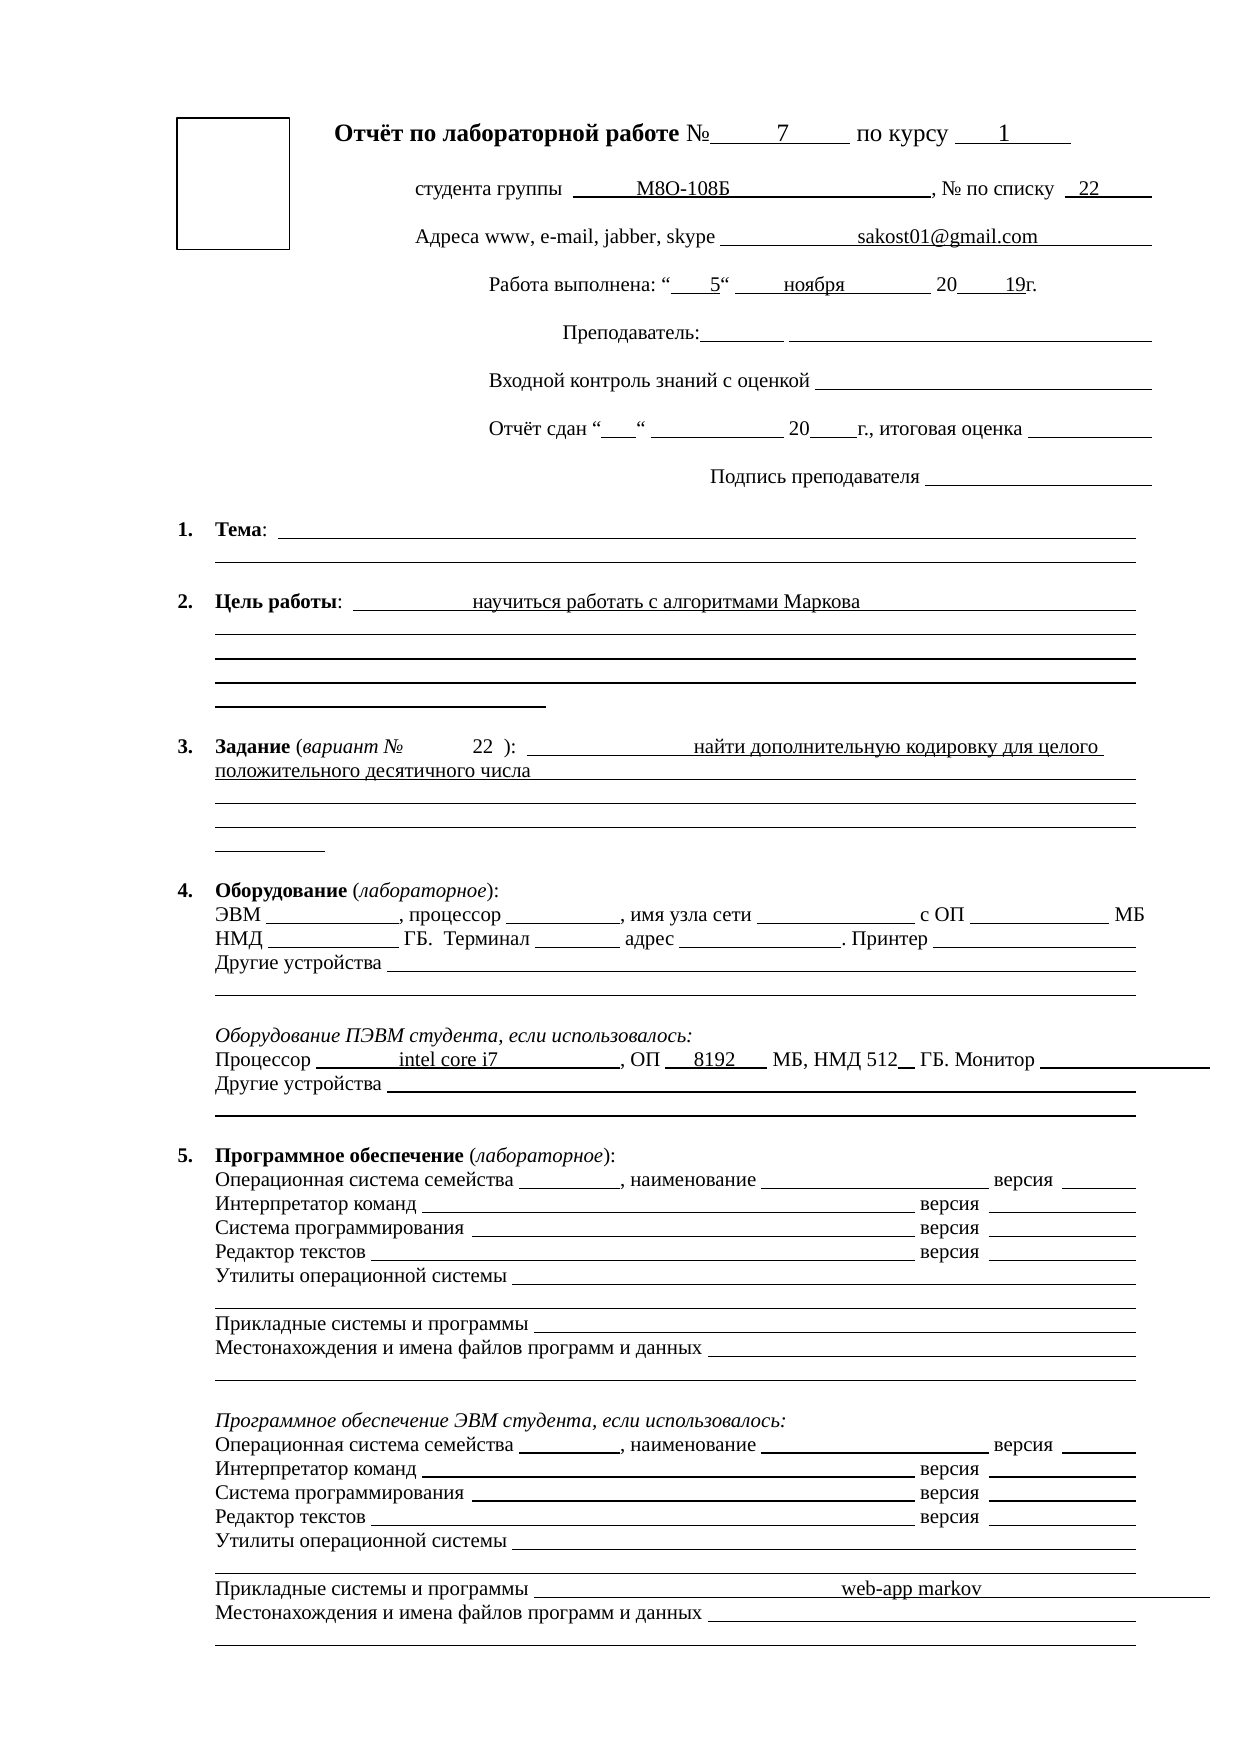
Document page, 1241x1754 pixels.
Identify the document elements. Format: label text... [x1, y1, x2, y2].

text Операционная система семейства , наименование версия [215, 1167, 1152, 1191]
text НМД ГБ. Терминал адрес . Принтер [215, 926, 1152, 950]
text Редактор текстов версия [215, 1239, 1152, 1263]
text Другие устройства [215, 950, 1152, 998]
text Интерпретатор команд версия [215, 1456, 1152, 1480]
text Система программирования версия [215, 1480, 1152, 1504]
text Утилиты операционной системы [215, 1528, 1152, 1576]
text Редактор текстов версия [215, 1504, 1152, 1528]
text Утилиты операционной системы [215, 1263, 1152, 1311]
list Цель работы: научиться работать с алгоритмами Маркова [177, 589, 1152, 710]
list Оборудование (лабораторное): [177, 878, 1152, 902]
list Программное обеспечение (лабораторное): [177, 1143, 1152, 1167]
text Операционная система семейства , наименование версия [215, 1432, 1152, 1456]
list Задание (вариант № 22 ): найти дополнительную кодировку для целого положительного десятичного числа [177, 734, 1152, 854]
text Прикладные системы и программы web-app markov [215, 1576, 1152, 1600]
text Процессор intel core i7 , ОП 8192 МБ, НМД 512 ГБ. Монитор [215, 1047, 1152, 1071]
text Система программирования версия [215, 1215, 1152, 1239]
text Интерпретатор команд версия [215, 1191, 1152, 1215]
list Тема: [177, 517, 1152, 565]
table_header [166, 118, 334, 488]
table_header Отчёт по лабораторной работе № 7 по курсу 1 ­ студента группы М8О-108Б , № по списку 22 Адреса www, e-mail, jabber, skype sakost01@gmail.com Работа выполнена: “ 5“ ноября 20 19г. Преподаватель: Входной контроль знаний с оценкой Отчёт сдан “ “ 20 г., итоговая оценка Подпись преподавателя [334, 118, 1152, 488]
text Программное обеспечение ЭВМ студента, если использовалось: [215, 1407, 1152, 1432]
text Местонахождения и имена файлов программ и данных [215, 1600, 1152, 1648]
text Другие устройства [215, 1071, 1152, 1119]
text Оборудование ПЭВМ студента, если использовалось: [215, 1022, 1152, 1047]
text Прикладные системы и программы [215, 1311, 1152, 1335]
text Местонахождения и имена файлов программ и данных [215, 1335, 1152, 1383]
text ЭВМ , процессор , имя узла сети с ОП МБ [215, 902, 1152, 926]
